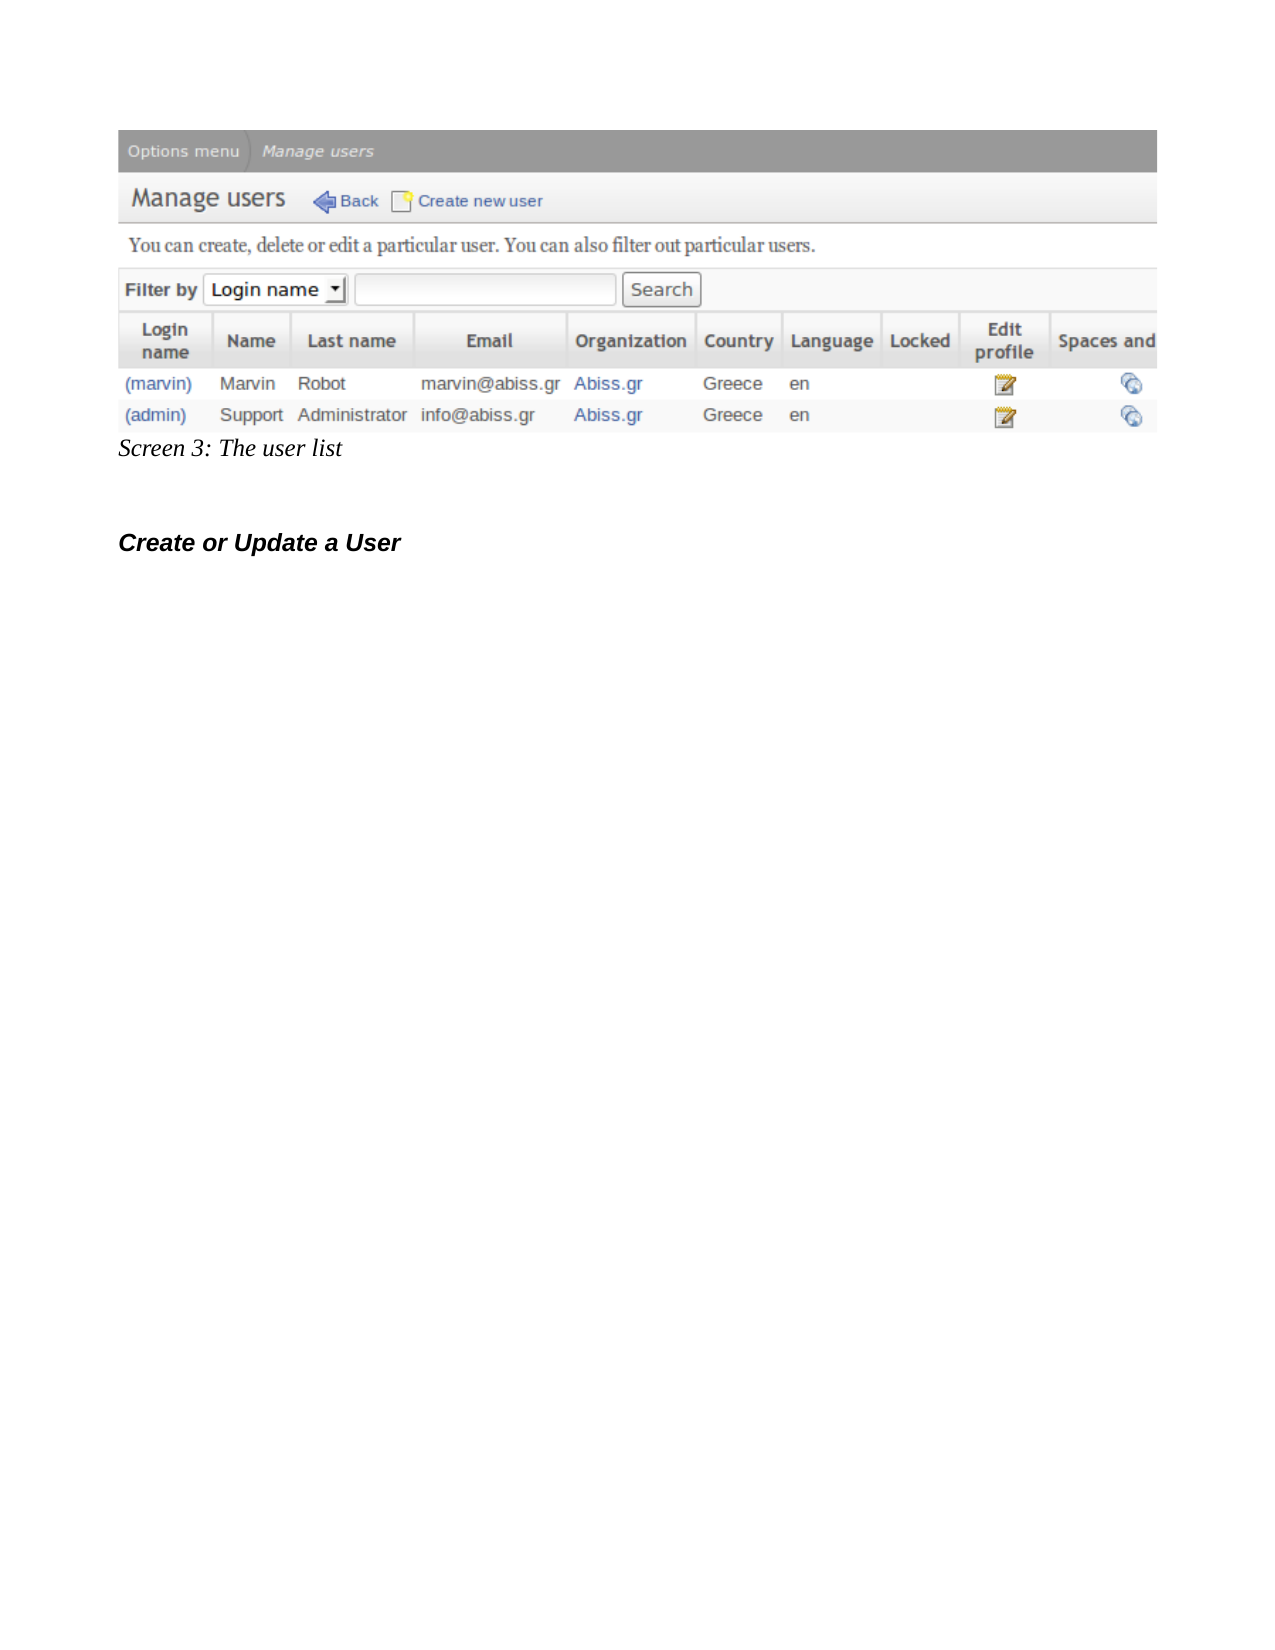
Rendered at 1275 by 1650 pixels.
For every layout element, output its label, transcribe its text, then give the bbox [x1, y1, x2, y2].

text Screen 3: The user list [118, 434, 1157, 462]
picture [118, 130, 1158, 434]
subtitle Create or Update a User [118, 528, 1157, 557]
